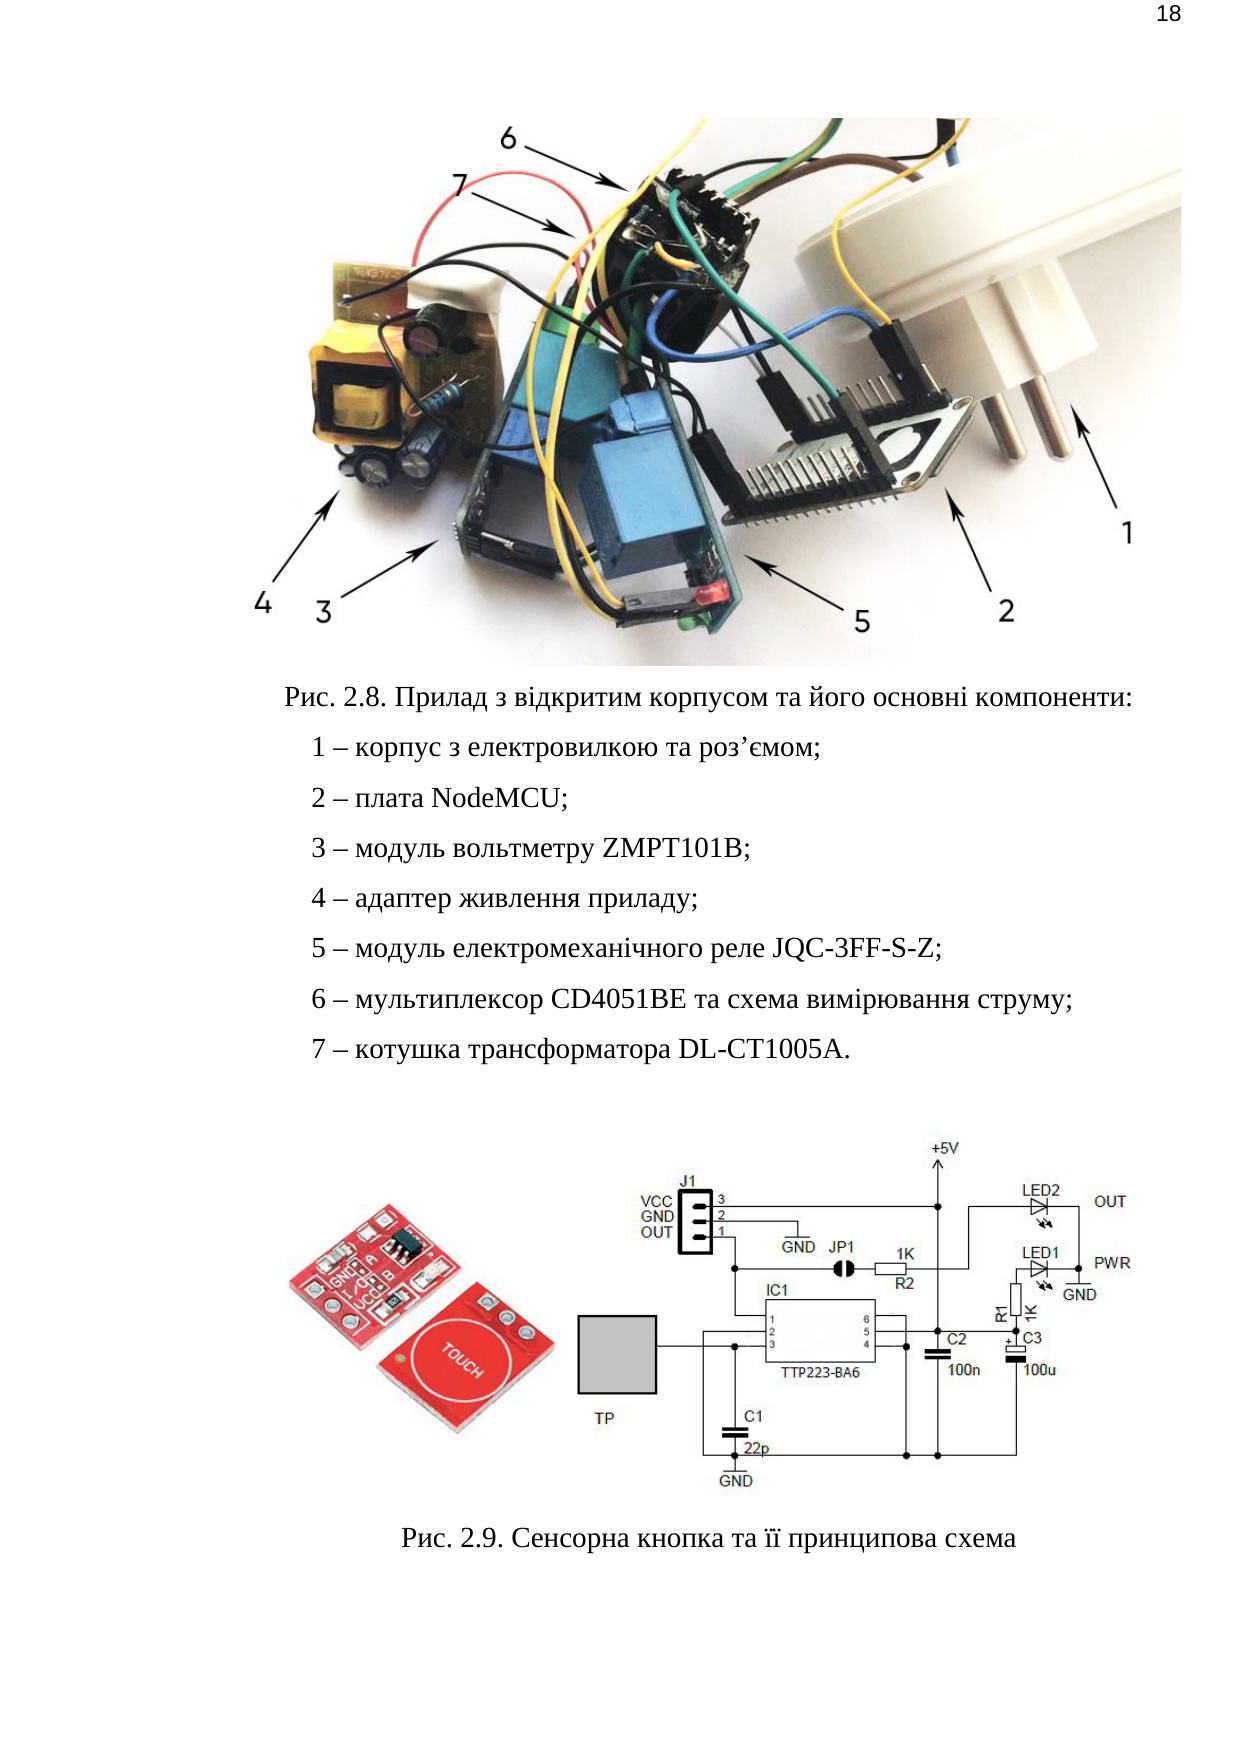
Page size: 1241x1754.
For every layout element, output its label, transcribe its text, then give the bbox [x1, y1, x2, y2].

picture [285, 1131, 1132, 1507]
text Рис. 2.9. Сенсорна кнопка та її принципова схема [236, 1520, 1181, 1553]
text 5 – модуль електромеханічного реле JQC-3FF-S-Z; [236, 931, 1181, 964]
text 2 – плата NodeMCU; [236, 780, 1181, 813]
text 1 – корпус з електровилкою та роз’ємом; [236, 729, 1181, 763]
text 6 – мультиплексор CD4051BE та схема вимірювання струму; [236, 981, 1181, 1014]
text Рис. 2.8. Прилад з відкритим корпусом та його основні компоненти: [236, 679, 1181, 713]
text 7 – котушка трансформатора DL-CT1005A. [236, 1031, 1181, 1065]
text 4 – адаптер живлення приладу; [236, 880, 1181, 914]
text 3 – модуль вольтметру ZMPT101B; [236, 830, 1181, 863]
picture [236, 118, 1182, 666]
